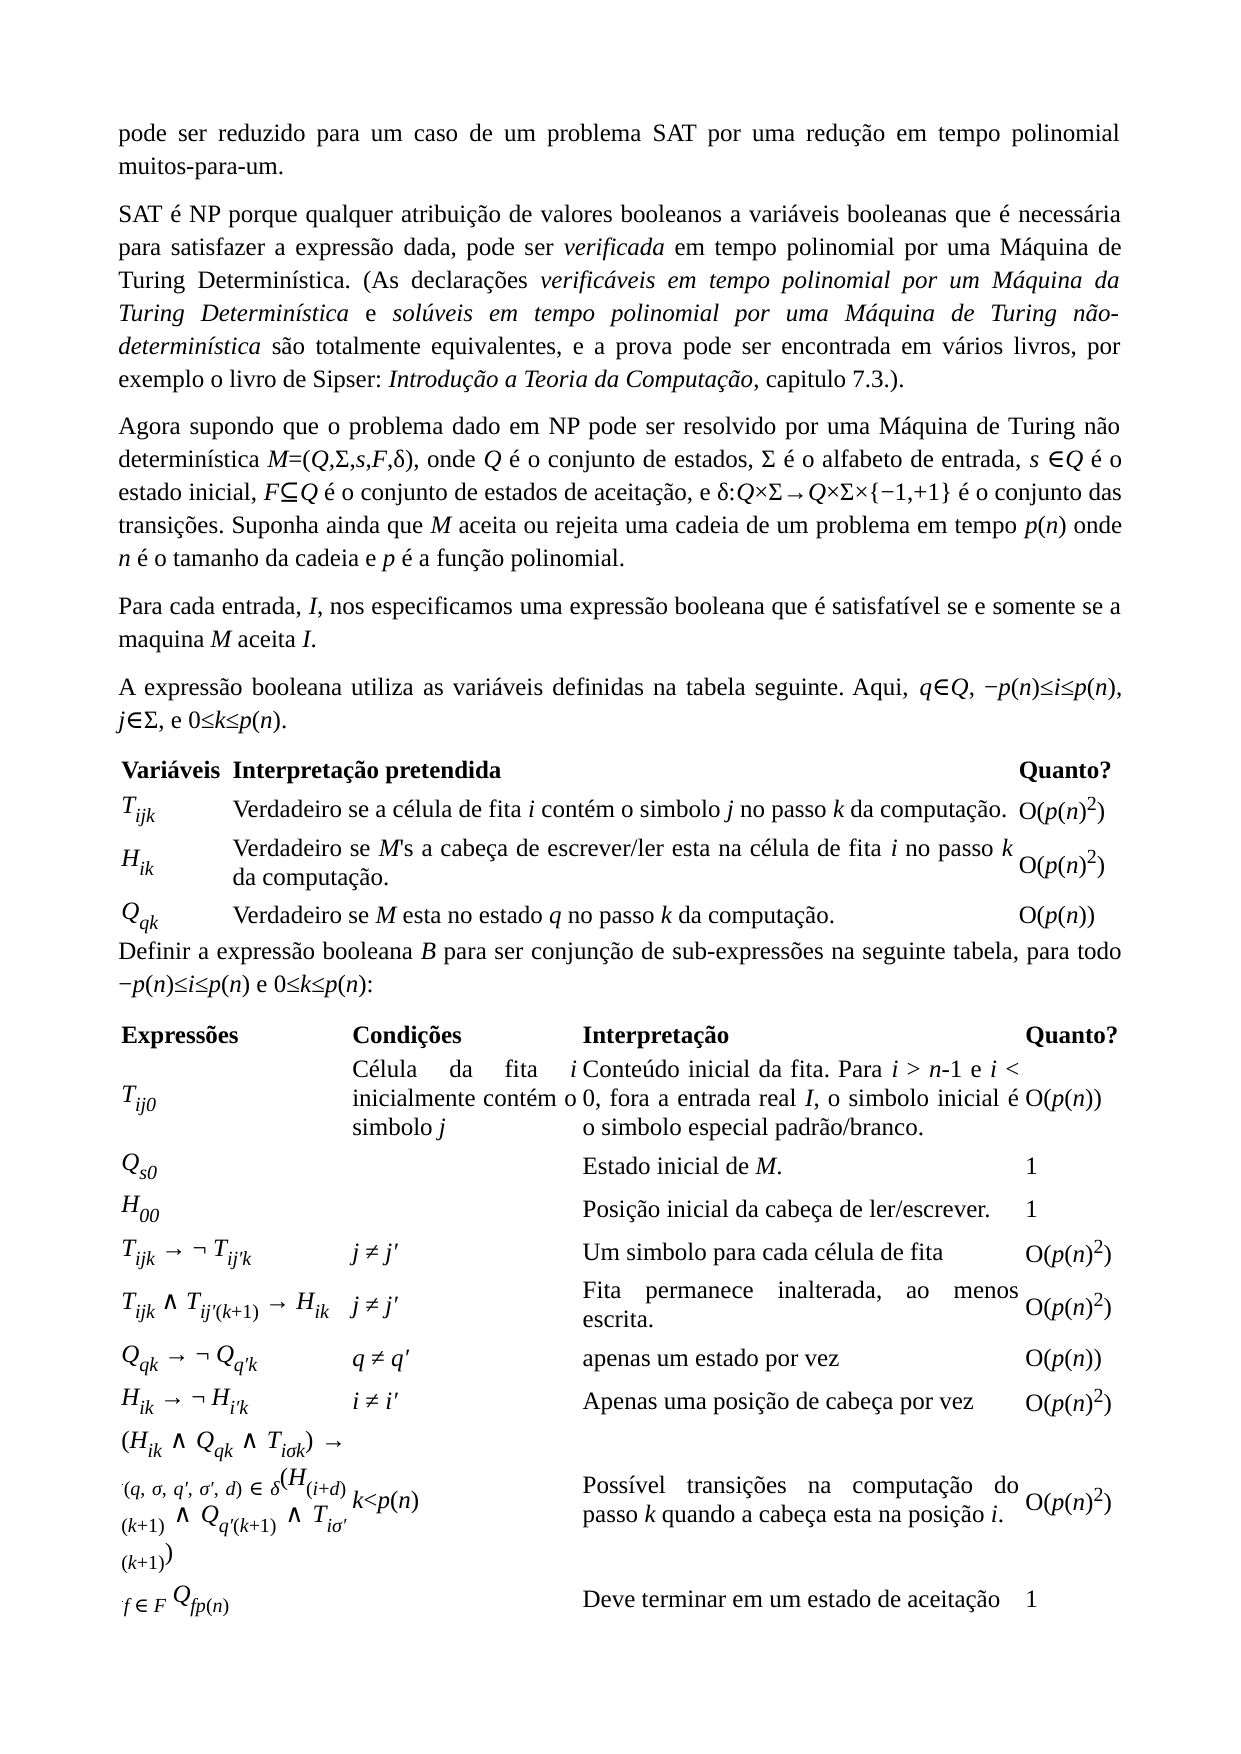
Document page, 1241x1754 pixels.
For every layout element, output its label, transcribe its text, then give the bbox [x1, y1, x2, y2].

table_cell O(p(n)2) [1022, 1422, 1122, 1577]
table_cell j ≠ j′ [349, 1273, 579, 1336]
table_cell O(p(n)2) [1022, 1230, 1122, 1273]
table_cell Apenas uma posição de cabeça por vez [580, 1379, 1022, 1422]
table_cell Verdadeiro se M esta no estado q no passo k da computação. [229, 893, 1016, 936]
table_cell Tijk [118, 787, 229, 830]
table_cell Estado inicial de M. [580, 1144, 1022, 1187]
table_cell Fita permanece inalterada, ao menos escrita. [580, 1273, 1022, 1336]
table_cell Célula da fita i inicialmente contém o simbolo j [349, 1052, 579, 1144]
table_cell Tijk → ¬ Tij′k [118, 1230, 349, 1273]
table_cell 1 [1022, 1187, 1122, 1230]
table_cell 1 [1022, 1144, 1122, 1187]
text A expressão booleana utiliza as variáveis definidas na tabela seguinte. Aqui, q∈Q, −p(n)≤i≤p(n), j∈Σ, e 0≤k≤p(n). [118, 672, 1122, 733]
table_cell f ∈ F Qfp(n) [118, 1577, 349, 1620]
table_cell H00 [118, 1187, 349, 1230]
table_cell [349, 1187, 579, 1230]
table_cell O(p(n)2) [1022, 1379, 1122, 1422]
table_cell Deve terminar em um estado de aceitação [580, 1577, 1022, 1620]
table_header Condições [349, 1017, 579, 1052]
table_cell Tij0 [118, 1052, 349, 1144]
text Para cada entrada, I, nos especificamos uma expressão booleana que é satisfatível se e somente se a maquina M aceita I. [118, 591, 1122, 653]
table_cell apenas um estado por vez [580, 1336, 1022, 1379]
table_cell O(p(n)2) [1016, 787, 1122, 830]
table_cell O(p(n)2) [1022, 1273, 1122, 1336]
table_cell O(p(n)) [1022, 1336, 1122, 1379]
table_cell i ≠ i′ [349, 1379, 579, 1422]
table_cell Hik → ¬ Hi′k [118, 1379, 349, 1422]
table_cell Tijk ∧ Tij′(k+1) → Hik [118, 1273, 349, 1336]
text SAT é NP porque qualquer atribuição de valores booleanos a variáveis booleanas que é necessária para satisfazer a expressão dada, pode ser verificada em tempo polinomial por uma Máquina de Turing Determinística. (As declarações verificáveis em tempo polinomial por um Máquina da Turing Determinística e solúveis em tempo polinomial por uma Máquina de Turing não-determinística são totalmente equivalentes, e a prova pode ser encontrada em vários livros, por exemplo o livro de Sipser: Introdução a Teoria da Computação, capitulo 7.3.). [118, 199, 1122, 393]
table_cell Verdadeiro se a célula de fita i contém o simbolo j no passo k da computação. [229, 787, 1016, 830]
table_cell Verdadeiro se M's a cabeça de escrever/ler esta na célula de fita i no passo k da computação. [229, 830, 1016, 893]
table_header Variáveis [118, 753, 229, 787]
table_cell O(p(n)) [1016, 893, 1122, 936]
table_cell q ≠ q′ [349, 1336, 579, 1379]
text pode ser reduzido para um caso de um problema SAT por uma redução em tempo polinomial muitos-para-um. [118, 118, 1122, 180]
table_header Quanto? [1016, 753, 1122, 787]
table_cell O(p(n)2) [1016, 830, 1122, 893]
table_cell j ≠ j′ [349, 1230, 579, 1273]
table_cell O(p(n)) [1022, 1052, 1122, 1144]
table_cell 1 [1022, 1577, 1122, 1620]
table_header Expressões [118, 1017, 349, 1052]
table_cell (Hik ∧ Qqk ∧ Tiσk) → (q, σ, q′, σ′, d) ∈ δ(H(i+d)(k+1) ∧ Qq′(k+1) ∧ Tiσ′(k+1)) [118, 1422, 349, 1577]
table_cell Qqk [118, 893, 229, 936]
table_cell [349, 1577, 579, 1620]
table_header Interpretação pretendida [229, 753, 1016, 787]
table_cell Possível transições na computação do passo k quando a cabeça esta na posição i. [580, 1422, 1022, 1577]
text Definir a expressão booleana B para ser conjunção de sub-expressões na seguinte tabela, para todo −p(n)≤i≤p(n) e 0≤k≤p(n): [118, 936, 1122, 998]
table_cell Qs0 [118, 1144, 349, 1187]
table_cell Qqk → ¬ Qq′k [118, 1336, 349, 1379]
table_cell k<p(n) [349, 1422, 579, 1577]
table_cell Um simbolo para cada célula de fita [580, 1230, 1022, 1273]
table_cell Conteúdo inicial da fita. Para i > n-1 e i < 0, fora a entrada real I, o simbolo inicial é o simbolo especial padrão/branco. [580, 1052, 1022, 1144]
text Agora supondo que o problema dado em NP pode ser resolvido por uma Máquina de Turing não determinística M=(Q,Σ,s,F,δ), onde Q é o conjunto de estados, Σ é o alfabeto de entrada, s ∈Q é o estado inicial, F⊆Q é o conjunto de estados de aceitação, e δ:Q×Σ→Q×Σ×{−1,+1} é o conjunto das transições. Suponha ainda que M aceita ou rejeita uma cadeia de um problema em tempo p(n) onde n é o tamanho da cadeia e p é a função polinomial. [118, 411, 1122, 572]
table_cell Hik [118, 830, 229, 893]
table_header Interpretação [580, 1017, 1022, 1052]
table_header Quanto? [1022, 1017, 1122, 1052]
table_cell Posição inicial da cabeça de ler/escrever. [580, 1187, 1022, 1230]
table_cell [349, 1144, 579, 1187]
